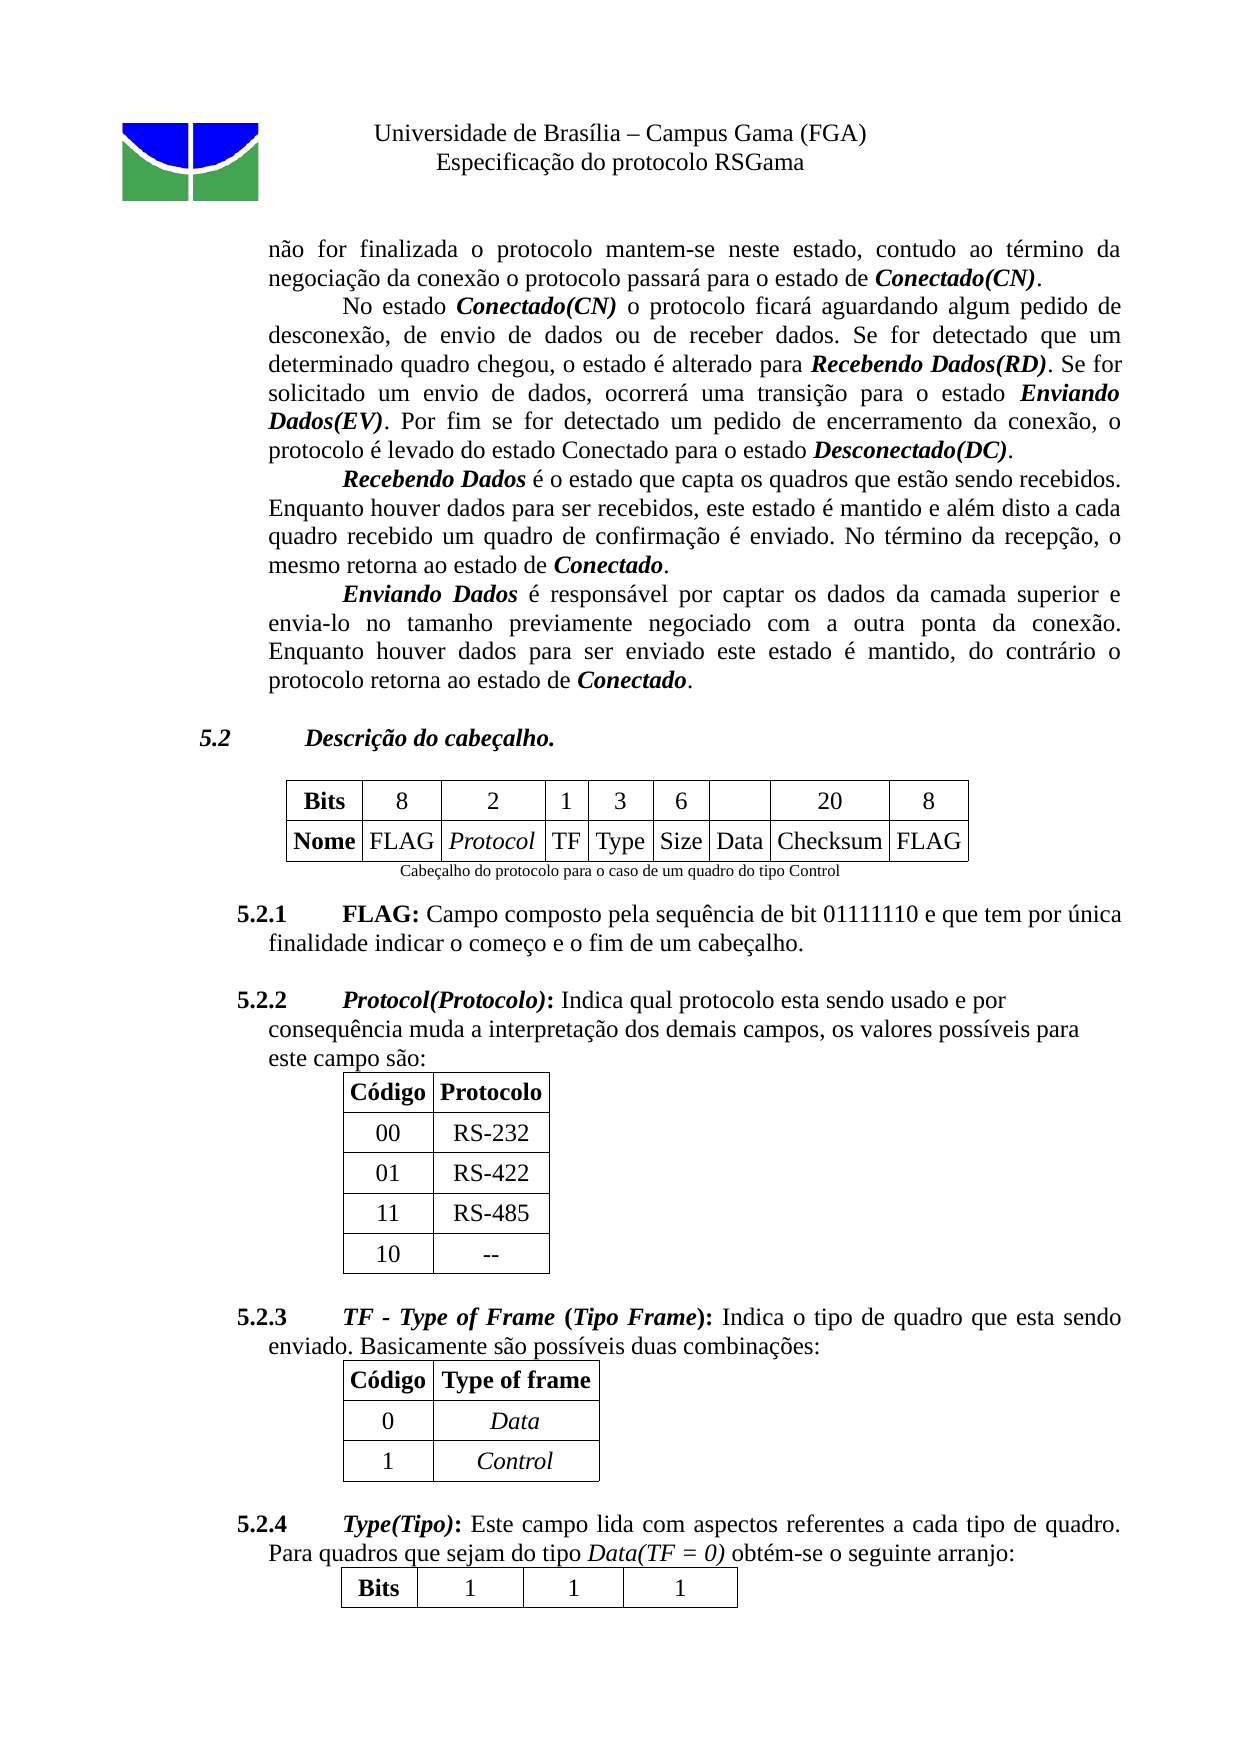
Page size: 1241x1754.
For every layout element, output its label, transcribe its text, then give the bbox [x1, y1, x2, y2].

list Enviando Dados é responsável por captar os dados da camada superior e envia-lo no tamanho previamente negociado com a outra ponta da conexão. Enquanto houver dados para ser enviado este estado é mantido, do contrário o protocolo retorna ao estado de Conectado. [231, 579, 1122, 694]
list FLAG: Campo composto pela sequência de bit 01111110 e que tem por única finalidade indicar o começo e o fim de um cabeçalho. [231, 899, 1122, 957]
table_cell 11 [344, 1194, 433, 1233]
table_header Código [344, 1361, 433, 1400]
table_header 3 [589, 781, 653, 820]
table_header 1 [624, 1568, 737, 1607]
table_cell Type [589, 821, 653, 861]
table_cell TF [546, 821, 588, 861]
text Cabeçalho do protocolo para o caso de um quadro do tipo Control [118, 861, 1122, 880]
table_cell RS-232 [434, 1113, 549, 1152]
table_header 6 [654, 781, 709, 820]
table_cell 1 [344, 1441, 433, 1481]
list Descrição do cabeçalho. [193, 723, 1122, 751]
table_header Código [344, 1073, 433, 1112]
list não for finalizada o protocolo mantem-se neste estado, contudo ao término da negociação da conexão o protocolo passará para o estado de Conectado(CN). [231, 234, 1122, 291]
table_cell RS-422 [434, 1153, 549, 1193]
picture [122, 123, 259, 201]
table_cell Size [654, 821, 709, 861]
table_cell 00 [344, 1113, 433, 1152]
table_header 20 [771, 781, 889, 820]
list No estado Conectado(CN) o protocolo ficará aguardando algum pedido de desconexão, de envio de dados ou de receber dados. Se for detectado que um determinado quadro chegou, o estado é alterado para Recebendo Dados(RD). Se for solicitado um envio de dados, ocorrerá uma transição para o estado Enviando Dados(EV). Por fim se for detectado um pedido de encerramento da conexão, o protocolo é levado do estado Conectado para o estado Desconectado(DC). [231, 291, 1122, 464]
table_cell Control [434, 1441, 599, 1481]
table_cell 01 [344, 1153, 433, 1193]
list Protocol(Protocolo): Indica qual protocolo esta sendo usado e por consequência muda a interpretação dos demais campos, os valores possíveis para este campo são: [231, 985, 1122, 1072]
table_header Bits [342, 1568, 417, 1607]
table_cell Protocol [442, 821, 545, 861]
table_cell Nome [287, 821, 362, 861]
table_header Type of frame [434, 1361, 599, 1400]
table_cell Data [710, 821, 770, 861]
table_cell RS-485 [434, 1194, 549, 1233]
table_cell Checksum [771, 821, 889, 861]
table_cell FLAG [890, 821, 968, 861]
table_header Protocolo [434, 1073, 549, 1112]
table_cell Data [434, 1401, 599, 1440]
table_header [710, 781, 770, 820]
table_header Bits [287, 781, 362, 820]
table_header 8 [363, 781, 441, 820]
list Recebendo Dados é o estado que capta os quadros que estão sendo recebidos. Enquanto houver dados para ser recebidos, este estado é mantido e além disto a cada quadro recebido um quadro de confirmação é enviado. No término da recepção, o mesmo retorna ao estado de Conectado. [231, 464, 1122, 579]
table_cell 0 [344, 1401, 433, 1440]
table_header 2 [442, 781, 545, 820]
table_header 8 [890, 781, 968, 820]
table_header 1 [524, 1568, 623, 1607]
list TF - Type of Frame (Tipo Frame): Indica o tipo de quadro que esta sendo enviado. Basicamente são possíveis duas combinações: [231, 1302, 1122, 1359]
table_header 1 [418, 1568, 523, 1607]
table_cell 10 [344, 1234, 433, 1273]
table_cell FLAG [363, 821, 441, 861]
list Type(Tipo): Este campo lida com aspectos referentes a cada tipo de quadro. Para quadros que sejam do tipo Data(TF = 0) obtém-se o seguinte arranjo: [231, 1509, 1122, 1567]
table_header 1 [546, 781, 588, 820]
table_cell -- [434, 1234, 549, 1273]
